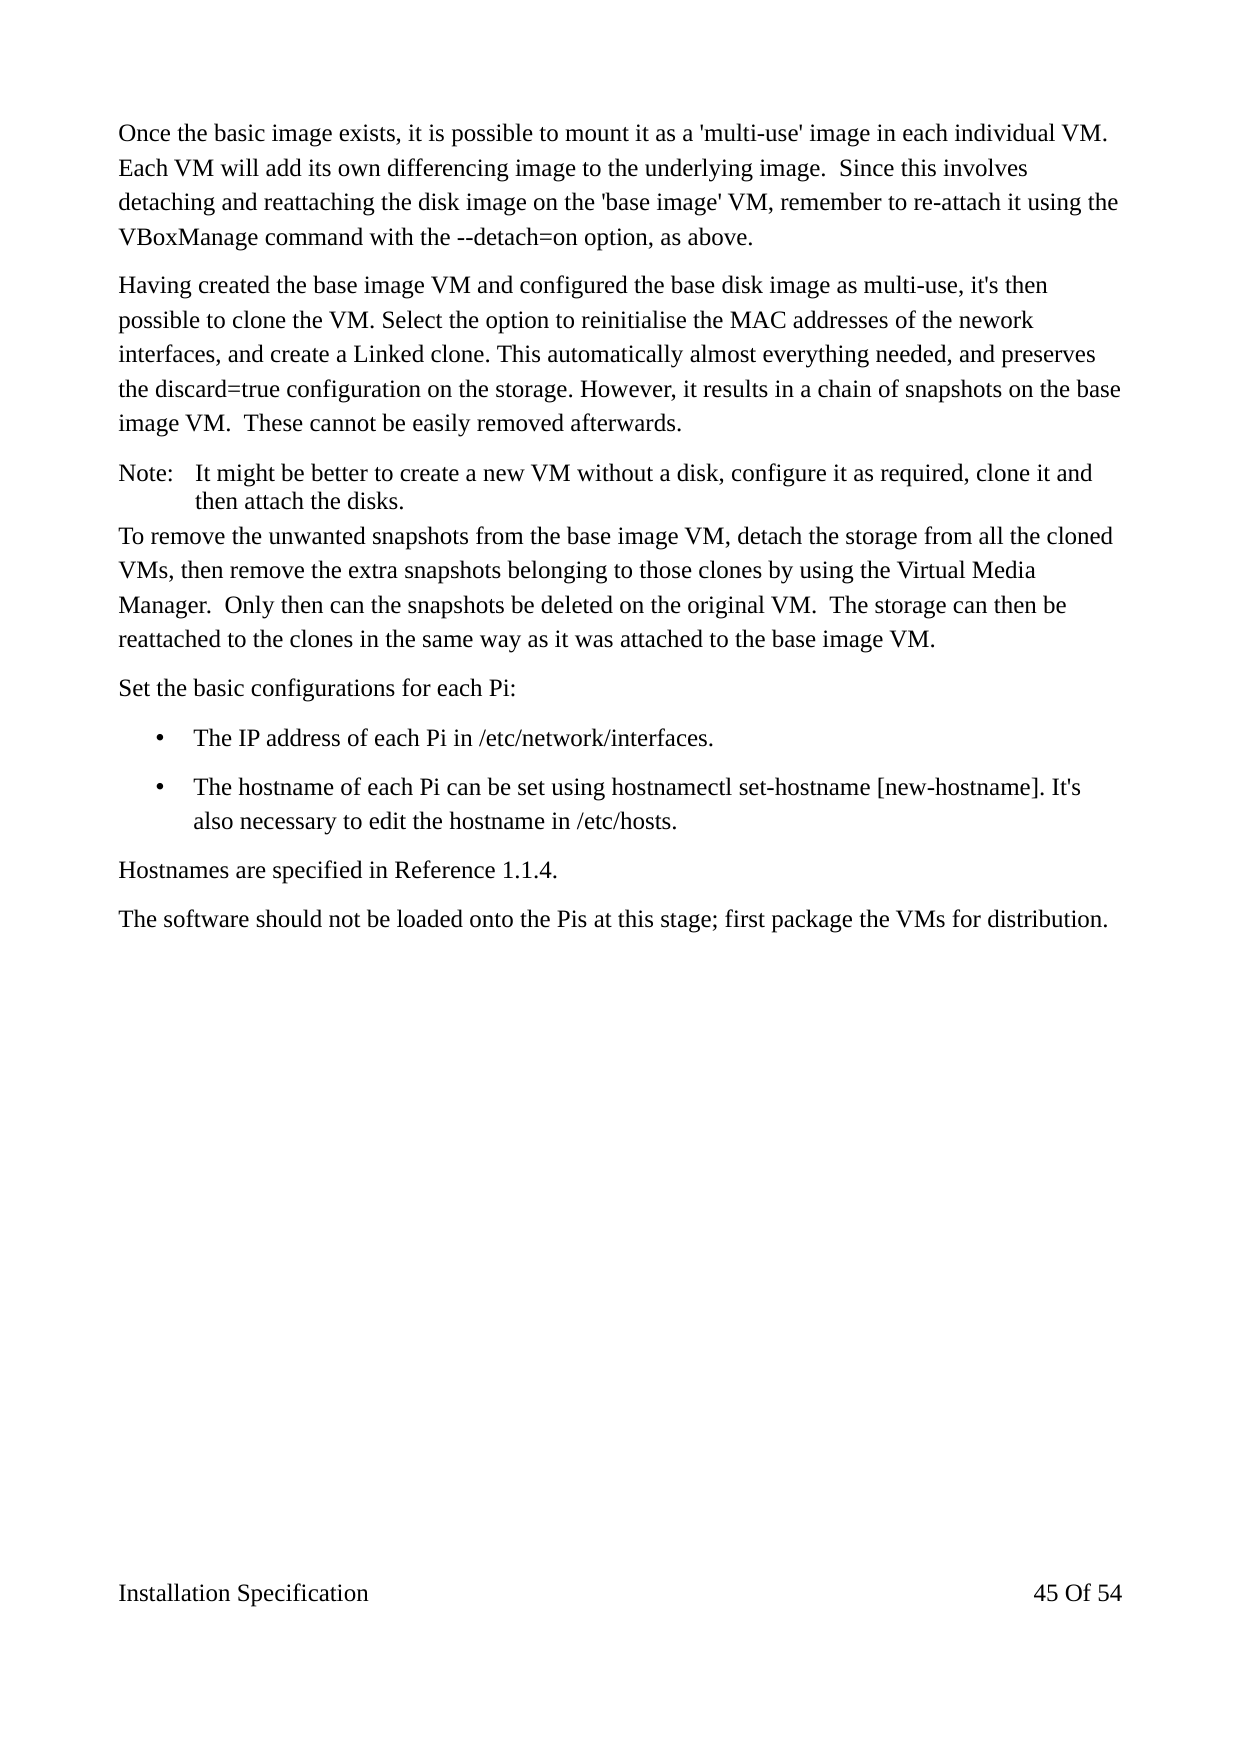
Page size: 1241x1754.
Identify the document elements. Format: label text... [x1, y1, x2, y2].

text Note: It might be better to create a new VM without a disk, configure it as required, clone it and then attach the disks. [118, 458, 1122, 515]
text Hostnames are specified in Reference 1.1.4. [118, 855, 1122, 884]
text To remove the unwanted snapshots from the base image VM, detach the storage from all the cloned VMs, then remove the extra snapshots belonging to those clones by using the Virtual Media Manager. Only then can the snapshots be deleted on the original VM. The storage can then be reattached to the clones in the same way as it was attached to the base image VM. [118, 521, 1122, 653]
text Once the basic image exists, it is possible to mount it as a 'multi-use' image in each individual VM. Each VM will add its own differencing image to the underlying image. Since this involves detaching and reattaching the disk image on the 'base image' VM, remember to re-attach it using the VBoxManage command with the --detach=on option, as above. [118, 118, 1122, 250]
text The software should not be loaded onto the Pis at this stage; first package the VMs for distribution. [118, 904, 1122, 933]
list The hostname of each Pi can be set using hostnamectl set-hostname [new-hostname]. It's also necessary to edit the hostname in /etc/hosts. [156, 772, 1122, 835]
list The IP address of each Pi in /etc/network/interfaces. [156, 723, 1122, 751]
text Set the basic configurations for each Pi: [118, 673, 1122, 702]
text Having created the base image VM and configured the base disk image as multi-use, it's then possible to clone the VM. Select the option to reinitialise the MAC addresses of the nework interfaces, and create a Linked clone. This automatically almost everything needed, and preserves the discard=true configuration on the storage. However, it results in a chain of snapshots on the base image VM. These cannot be easily removed afterwards. [118, 271, 1122, 437]
